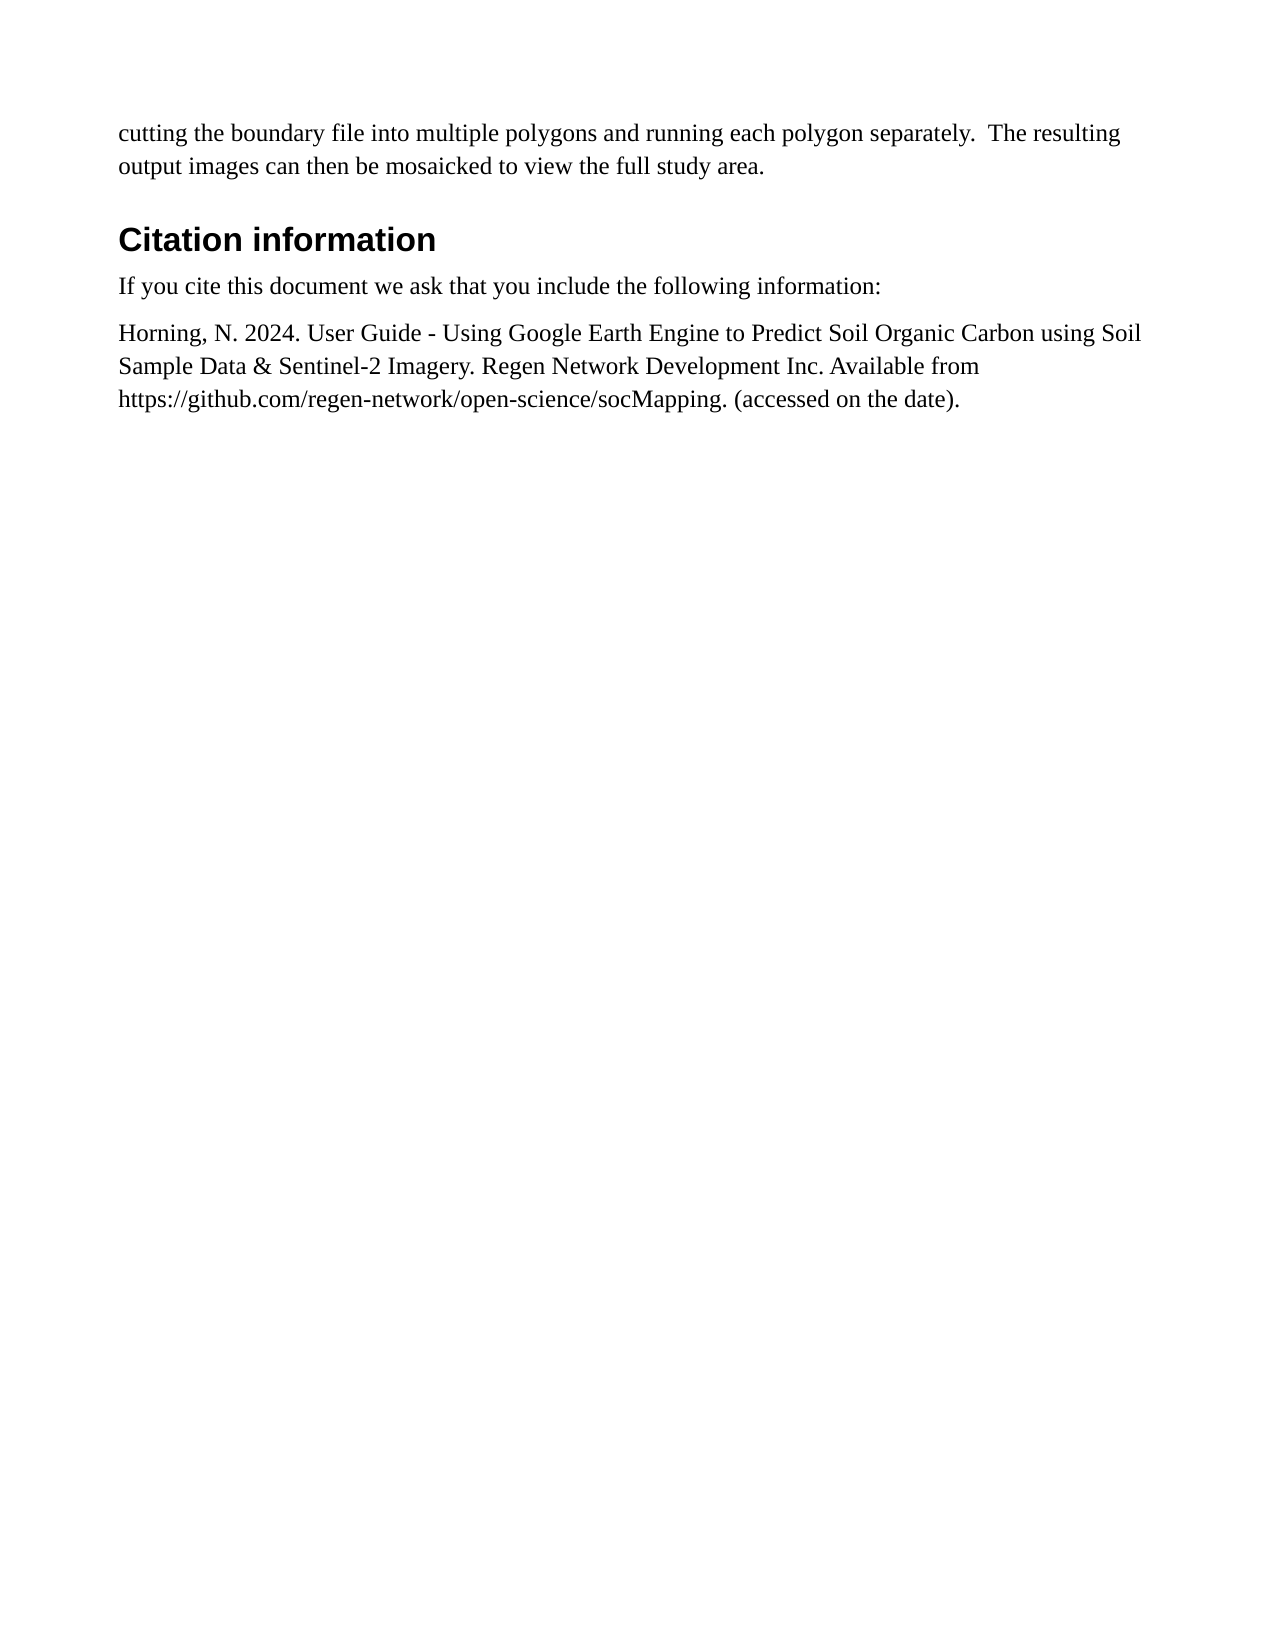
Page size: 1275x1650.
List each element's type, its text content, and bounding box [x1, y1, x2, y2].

text If you cite this document we ask that you include the following information: [118, 271, 1157, 299]
text Horning, N. 2024. User Guide - Using Google Earth Engine to Predict Soil Organic Carbon using Soil Sample Data & Sentinel-2 Imagery. Regen Network Development Inc. Available from https://github.com/regen-network/open-science/socMapping. (accessed on the date). [118, 318, 1157, 413]
subtitle Citation information [118, 219, 1157, 258]
text cutting the boundary file into multiple polygons and running each polygon separately. The resulting output images can then be mosaicked to view the full study area. [118, 118, 1157, 180]
